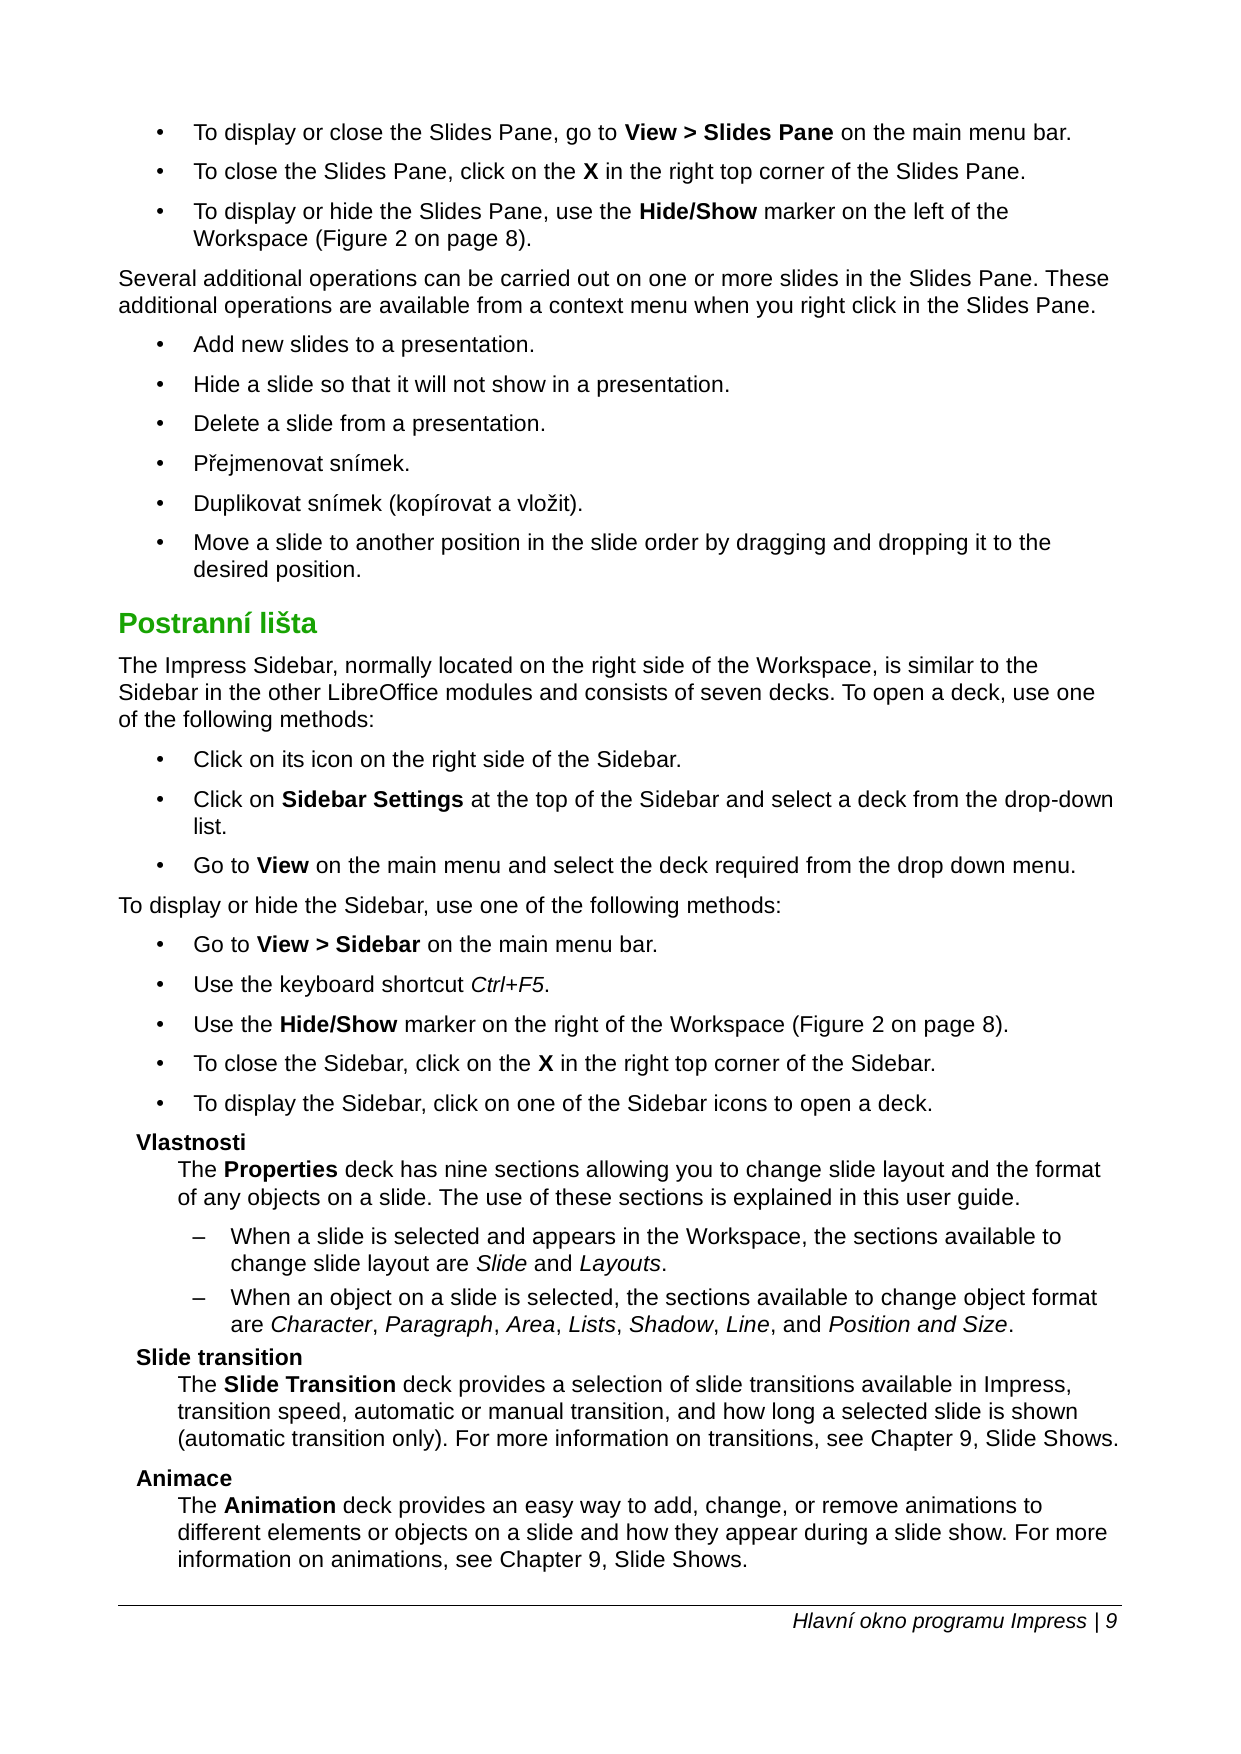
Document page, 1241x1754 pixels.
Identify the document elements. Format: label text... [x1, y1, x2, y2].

subtitle Postranní lišta [118, 606, 1122, 640]
text Animace [136, 1464, 1122, 1491]
text The Slide Transition deck provides a selection of slide transitions available in Impress, transition speed, automatic or manual transition, and how long a selected slide is shown (automatic transition only). For more information on transitions, see Chapter 9, Slide Shows. [177, 1370, 1122, 1452]
text To display or hide the Sidebar, use one of the following methods: [118, 891, 1122, 918]
list Add new slides to a presentation. [156, 331, 1122, 358]
list To close the Sidebar, click on the X in the right top corner of the Sidebar. [156, 1049, 1122, 1077]
list Go to View > Sidebar on the main menu bar. [156, 931, 1122, 958]
list Several additional operations can be carried out on one or more slides in the Slides Pane. These additional operations are available from a context menu when you right click in the Slides Pane. [118, 264, 1122, 318]
list To display the Sidebar, click on one of the Sidebar icons to open a deck. [156, 1089, 1122, 1116]
text The Impress Sidebar, normally located on the right side of the Workspace, is similar to the Sidebar in the other LibreOffice modules and consists of seven decks. To open a deck, use one of the following methods: [118, 652, 1122, 733]
text The Properties deck has nine sections allowing you to change slide layout and the format of any objects on a slide. The use of these sections is explained in this user guide. [177, 1156, 1122, 1210]
list Delete a slide from a presentation. [156, 410, 1122, 437]
list Move a slide to another position in the slide order by dragging and dropping it to the desired position. [156, 528, 1122, 583]
list Přejmenovat snímek. [156, 449, 1122, 476]
list Use the keyboard shortcut Ctrl+F5. [156, 970, 1122, 997]
list When a slide is selected and appears in the Workspace, the sections available to change slide layout are Slide and Layouts. [192, 1222, 1122, 1277]
list Click on Sidebar Settings at the top of the Sidebar and select a deck from the drop-down list. [156, 785, 1122, 839]
text The Animation deck provides an easy way to add, change, or remove animations to different elements or objects on a slide and how they appear during a slide show. For more information on animations, see Chapter 9, Slide Shows. [177, 1491, 1122, 1572]
list Use the Hide/Show marker on the right of the Workspace (Figure 2 on page 7). [156, 1010, 1122, 1037]
list Hide a slide so that it will not show in a presentation. [156, 370, 1122, 397]
list Click on its icon on the right side of the Sidebar. [156, 745, 1122, 772]
list To close the Slides Pane, click on the X in the right top corner of the Slides Pane. [156, 158, 1122, 185]
text Vlastnosti [136, 1129, 1122, 1156]
list When an object on a slide is selected, the sections available to change object format are Character, Paragraph, Area, Lists, Shadow, Line, and Position and Size. [192, 1283, 1122, 1337]
list Go to View on the main menu and select the deck required from the drop down menu. [156, 852, 1122, 879]
list To display or hide the Slides Pane, use the Hide/Show marker on the left of the Workspace (Figure 2 on page 7). [156, 197, 1122, 251]
text Slide transition [136, 1343, 1122, 1370]
list To display or close the Slides Pane, go to View > Slides Pane on the main menu bar. [156, 118, 1122, 145]
list Duplikovat snímek (kopírovat a vložit). [156, 489, 1122, 516]
